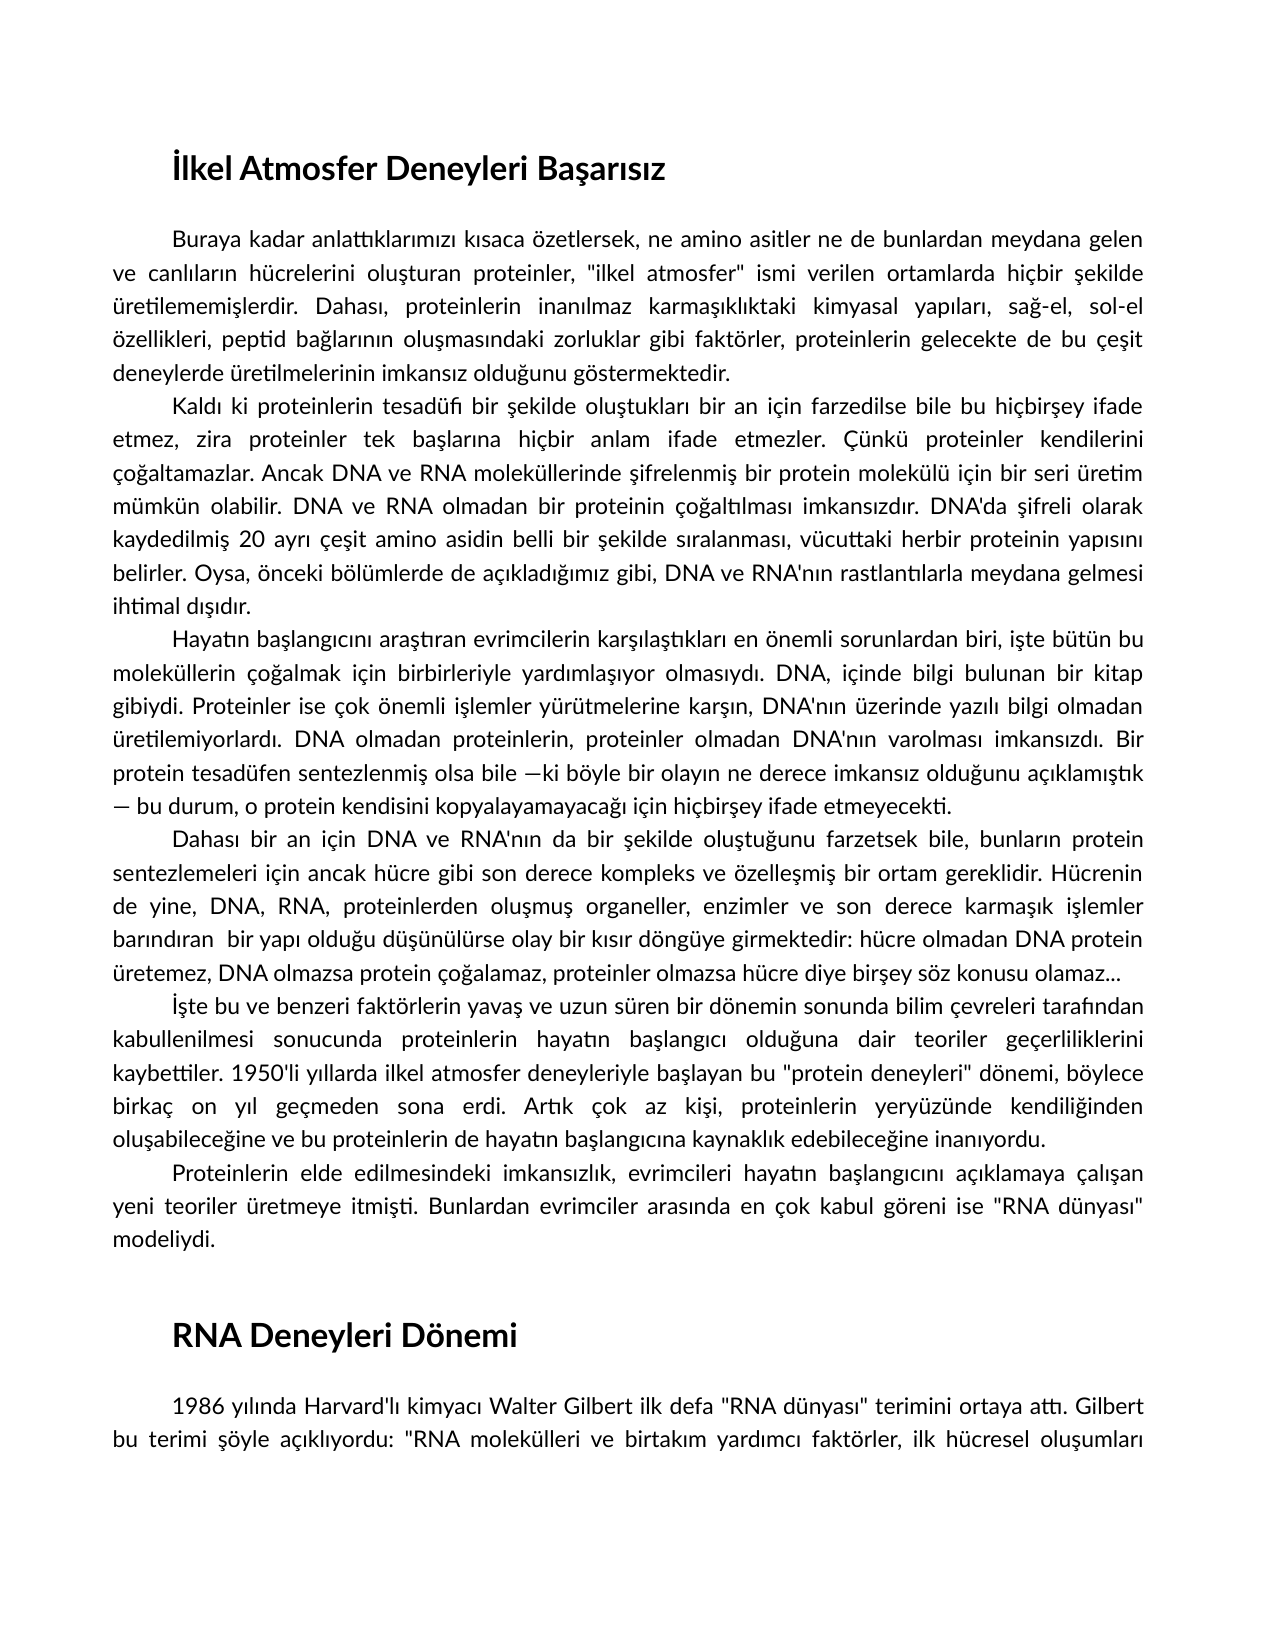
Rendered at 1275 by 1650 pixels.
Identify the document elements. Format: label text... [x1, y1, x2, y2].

text Hayatın başlangıcını araştıran evrimcilerin karşılaştıkları en önemli sorunlardan biri, işte bütün bu moleküllerin çoğalmak için birbirleriyle yardımlaşıyor olmasıydı. DNA, içinde bilgi bulunan bir kitap gibiydi. Proteinler ise çok önemli işlemler yürütmelerine karşın, DNA'nın üzerinde yazılı bilgi olmadan üretilemiyorlardı. DNA olmadan proteinlerin, proteinler olmadan DNA'nın varolması imkansızdı. Bir protein tesadüfen sentezlenmiş olsa bile —ki böyle bir olayın ne derece imkansız olduğunu açıklamıştık— bu durum, o protein kendisini kopyalayamayacağı için hiçbirşey ifade etmeyecekti. [112, 621, 1145, 821]
text İşte bu ve benzeri faktörlerin yavaş ve uzun süren bir dönemin sonunda bilim çevreleri tarafından kabullenilmesi sonucunda proteinlerin hayatın başlangıcı olduğuna dair teoriler geçerliliklerini kaybettiler. 1950'li yıllarda ilkel atmosfer deneyleriyle başlayan bu "protein deneyleri" dönemi, böylece birkaç on yıl geçmeden sona erdi. Artık çok az kişi, proteinlerin yeryüzünde kendiliğinden oluşabileceğine ve bu proteinlerin de hayatın başlangıcına kaynaklık edebileceğine inanıyordu. [112, 988, 1145, 1154]
text İlkel Atmosfer Deneyleri Başarısız [112, 148, 1145, 188]
text Proteinlerin elde edilmesindeki imkansızlık, evrimcileri hayatın başlangıcını açıklamaya çalışan yeni teoriler üretmeye itmişti. Bunlardan evrimciler arasında en çok kabul göreni ise "RNA dünyası" modeliydi. [112, 1154, 1145, 1254]
subtitle RNA Deneyleri Dönemi [112, 1321, 1145, 1354]
text Kaldı ki proteinlerin tesadüfi bir şekilde oluştukları bir an için farzedilse bile bu hiçbirşey ifade etmez, zira proteinler tek başlarına hiçbir anlam ifade etmezler. Çünkü proteinler kendilerini çoğaltamazlar. Ancak DNA ve RNA moleküllerinde şifrelenmiş bir protein molekülü için bir seri üretim mümkün olabilir. DNA ve RNA olmadan bir proteinin çoğaltılması imkansızdır. DNA'da şifreli olarak kaydedilmiş 20 ayrı çeşit amino asidin belli bir şekilde sıralanması, vücuttaki herbir proteinin yapısını belirler. Oysa, önceki bölümlerde de açıkladığımız gibi, DNA ve RNA'nın rastlantılarla meydana gelmesi ihtimal dışıdır. [112, 388, 1145, 621]
text Dahası bir an için DNA ve RNA'nın da bir şekilde oluştuğunu farzetsek bile, bunların protein sentezlemeleri için ancak hücre gibi son derece kompleks ve özelleşmiş bir ortam gereklidir. Hücrenin de yine, DNA, RNA, proteinlerden oluşmuş organeller, enzimler ve son derece karmaşık işlemler barındıran bir yapı olduğu düşünülürse olay bir kısır döngüye girmektedir: hücre olmadan DNA protein üretemez, DNA olmazsa protein çoğalamaz, proteinler olmazsa hücre diye birşey söz konusu olamaz... [112, 821, 1145, 988]
text 1986 yılında Harvard'lı kimyacı Walter Gilbert ilk defa "RNA dünyası" terimini ortaya attı. Gilbert bu terimi şöyle açıklıyordu: "RNA molekülleri ve birtakım yardımcı faktörler, ilk hücresel oluşumları [112, 1388, 1145, 1454]
text Buraya kadar anlattıklarımızı kısaca özetlersek, ne amino asitler ne de bunlardan meydana gelen ve canlıların hücrelerini oluşturan proteinler, "ilkel atmosfer" ismi verilen ortamlarda hiçbir şekilde üretilememişlerdir. Dahası, proteinlerin inanılmaz karmaşıklıktaki kimyasal yapıları, sağ-el, sol-el özellikleri, peptid bağlarının oluşmasındaki zorluklar gibi faktörler, proteinlerin gelecekte de bu çeşit deneylerde üretilmelerinin imkansız olduğunu göstermektedir. [112, 221, 1145, 388]
